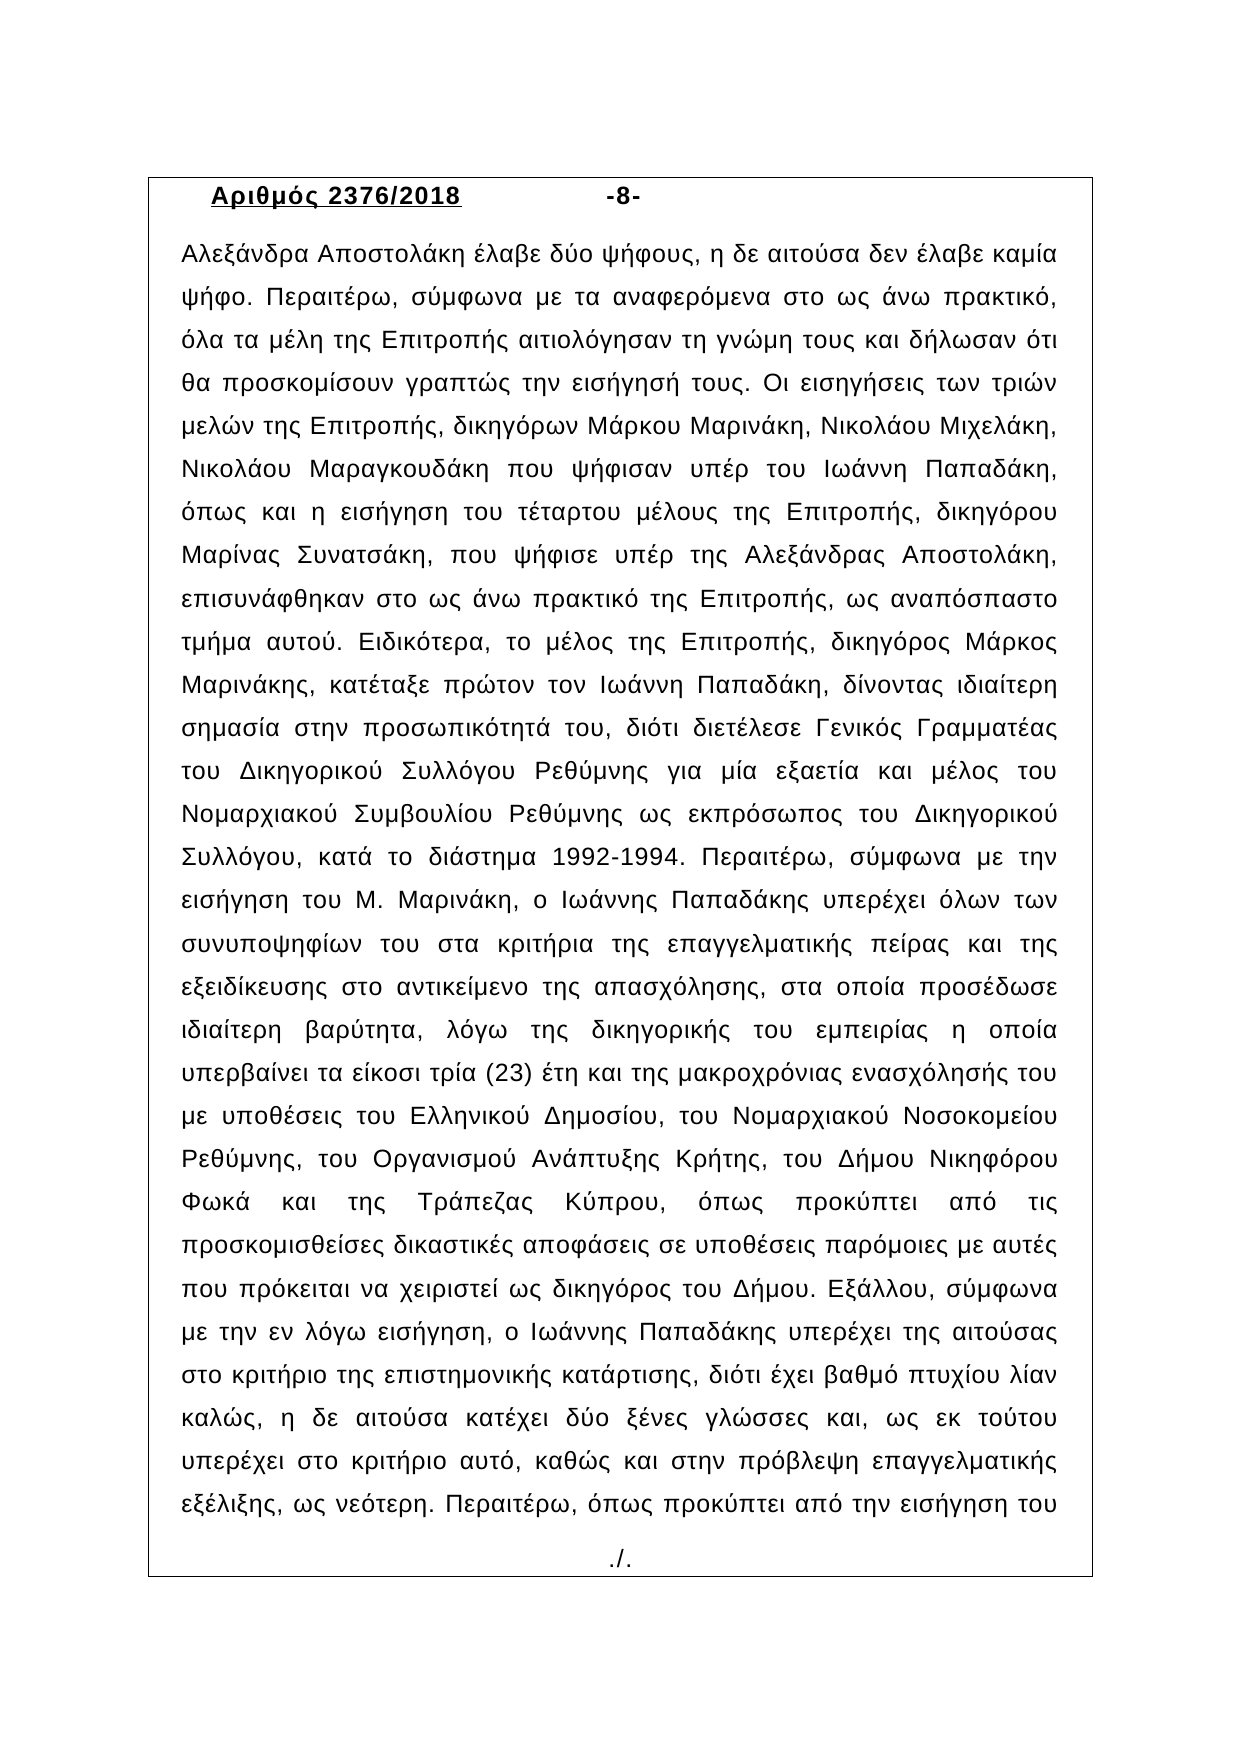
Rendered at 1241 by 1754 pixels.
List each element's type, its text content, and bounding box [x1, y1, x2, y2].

text Αλεξάνδρα Αποστολάκη έλαβε δύο ψήφους, η δε αιτούσα δεν έλαβε καμία ψήφο. Περαιτέρω, σύμφωνα με τα αναφερόμενα στο ως άνω πρακτικό, όλα τα μέλη της Επιτροπής αιτιολόγησαν τη γνώμη τους και δήλωσαν ότι θα προσκομίσουν γραπτώς την εισήγησή τους. Οι εισηγήσεις των τριών μελών της Επιτροπής, δικηγόρων Μάρκου Μαρινάκη, Νικολάου Μιχελάκη, Νικολάου Μαραγκουδάκη που ψήφισαν υπέρ του Ιωάννη Παπαδάκη, όπως και η εισήγηση του τέταρτου μέλους της Επιτροπής, δικηγόρου Μαρίνας Συνατσάκη, που ψήφισε υπέρ της Αλεξάνδρας Αποστολάκη, επισυνάφθηκαν στο ως άνω πρακτικό της Επιτροπής, ως αναπόσπαστο τμήμα αυτού. Ειδικότερα, το μέλος της Επιτροπής, δικηγόρος Μάρκος Μαρινάκης, κατέταξε πρώτον τον Ιωάννη Παπαδάκη, δίνοντας ιδιαίτερη σημασία στην προσωπικότητά του, διότι διετέλεσε Γενικός Γραμματέας του Δικηγορικού Συλλόγου Ρεθύμνης για μία εξαετία και μέλος του Νομαρχιακού Συμβουλίου Ρεθύμνης ως εκπρόσωπος του Δικηγορικού Συλλόγου, κατά το διάστημα 1992-1994. Περαιτέρω, σύμφωνα με την εισήγηση του Μ. Μαρινάκη, ο Ιωάννης Παπαδάκης υπερέχει όλων των συνυποψηφίων του στα κριτήρια της επαγγελματικής πείρας και της εξειδίκευσης στο αντικείμενο της απασχόλησης, στα οποία προσέδωσε ιδιαίτερη βαρύτητα, λόγω της δικηγορικής του εμπειρίας η οποία υπερβαίνει τα είκοσι τρία (23) έτη και της μακροχρόνιας ενασχόλησής του με υποθέσεις του Ελληνικού Δημοσίου, του Νομαρχιακού Νοσοκομείου Ρεθύμνης, του Οργανισμού Ανάπτυξης Κρήτης, του Δήμου Νικηφόρου Φωκά και της Τράπεζας Κύπρου, όπως προκύπτει από τις προσκομισθείσες δικαστικές αποφάσεις σε υποθέσεις παρόμοιες με αυτές που πρόκειται να χειριστεί ως δικηγόρος του Δήμου. Εξάλλου, σύμφωνα με την εν λόγω εισήγηση, ο Ιωάννης Παπαδάκης υπερέχει της αιτούσας στο κριτήριο της επιστημονικής κατάρτισης, διότι έχει βαθμό πτυχίου λίαν καλώς, η δε αιτούσα κατέχει δύο ξένες γλώσσες και, ως εκ τούτου υπερέχει στο κριτήριο αυτό, καθώς και στην πρόβλεψη επαγγελματικής εξέλιξης, ως νεότερη. Περαιτέρω, όπως προκύπτει από την εισήγηση του [181, 239, 1059, 1518]
